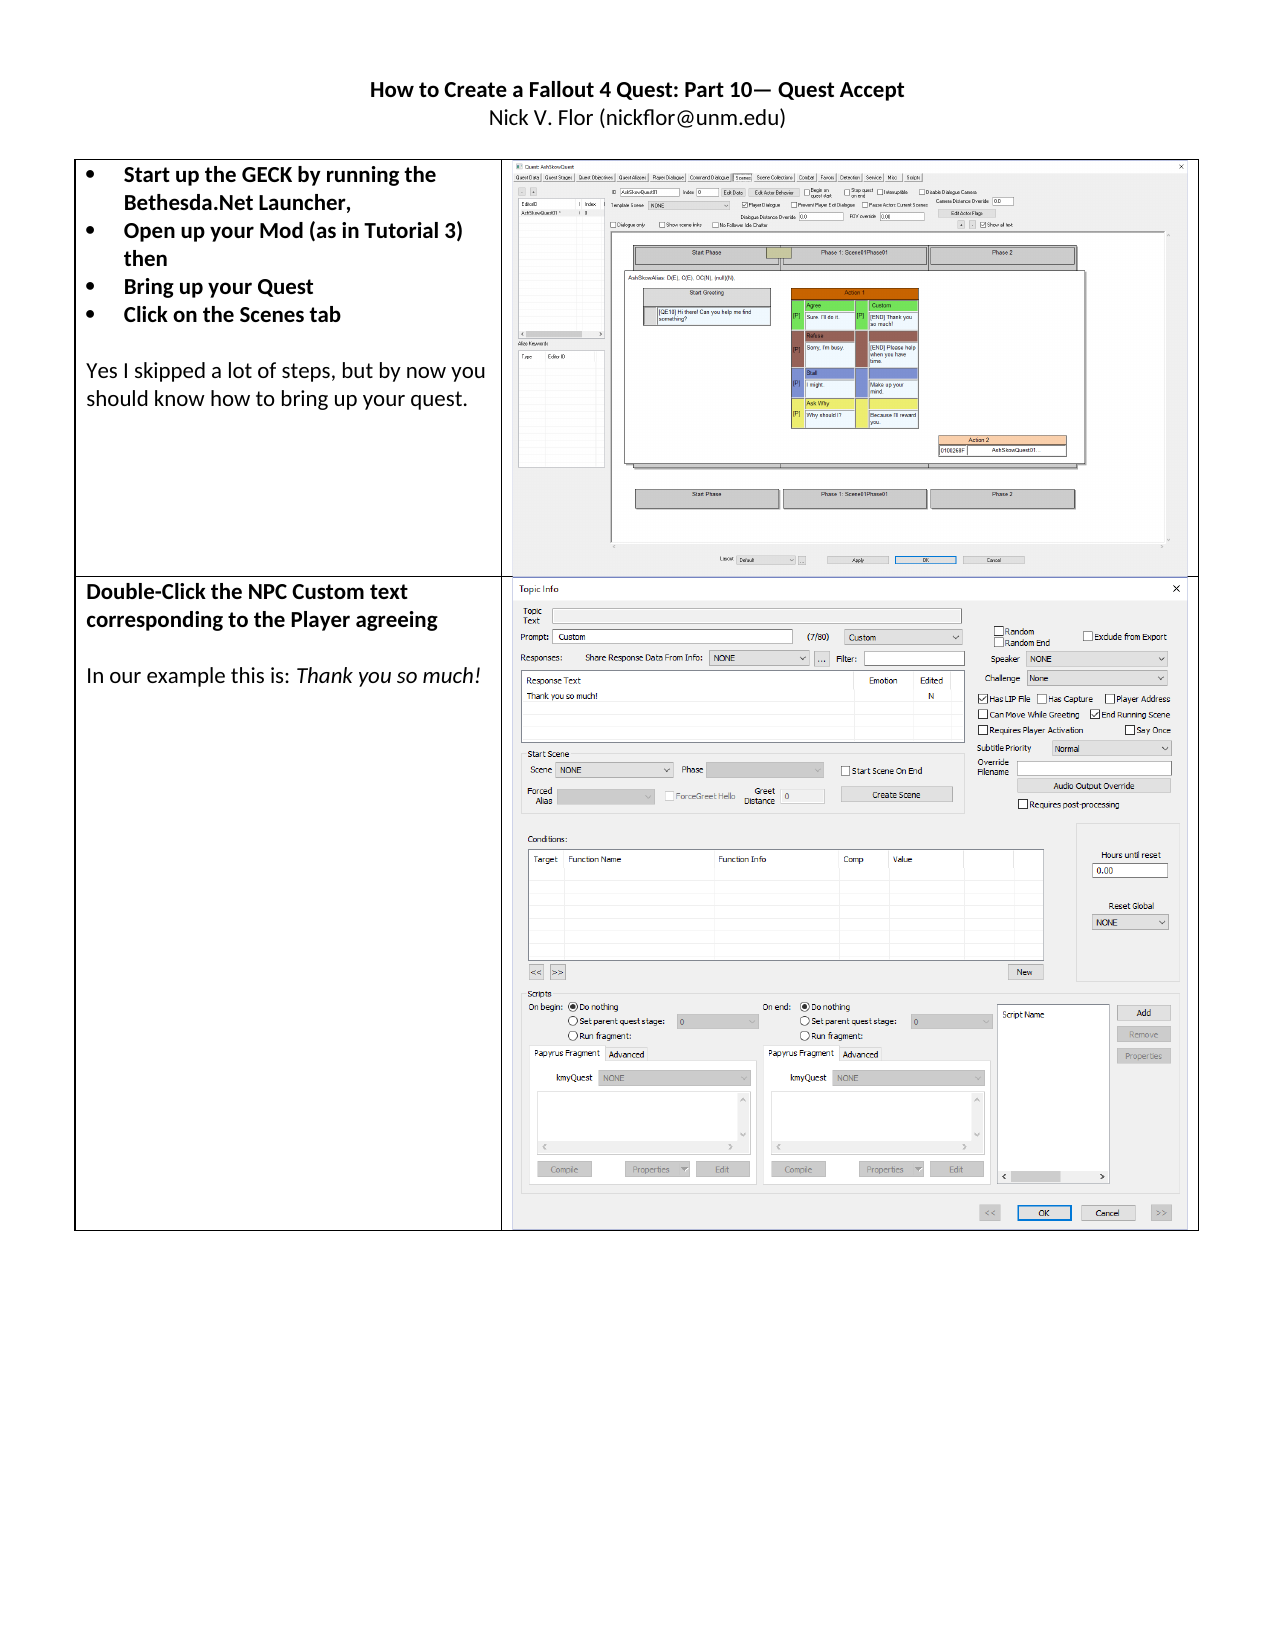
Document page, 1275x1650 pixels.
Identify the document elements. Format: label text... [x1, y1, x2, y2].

table_cell Double-Click the NPC Custom text corresponding to the Player agreeing In our example this is: Thank you so much! [76, 577, 501, 1230]
table_header [1188, 160, 1198, 576]
text How to Create a Fallout 4 Quest: Part 10— Quest Accept [75, 75, 1200, 103]
table_cell [502, 577, 512, 1230]
table_cell [1188, 577, 1198, 1230]
table_header Start up the GECK by running the Bethesda.Net Launcher, Open up your Mod (as in Tutorial 3) then Bring up your Quest Click on the Scenes tab Yes I skipped a lot of steps, but by now you should know how to bring up your quest. [76, 160, 501, 576]
table_header [502, 160, 512, 576]
text Nick V. Flor (nickflor@unm.edu) [75, 103, 1200, 131]
